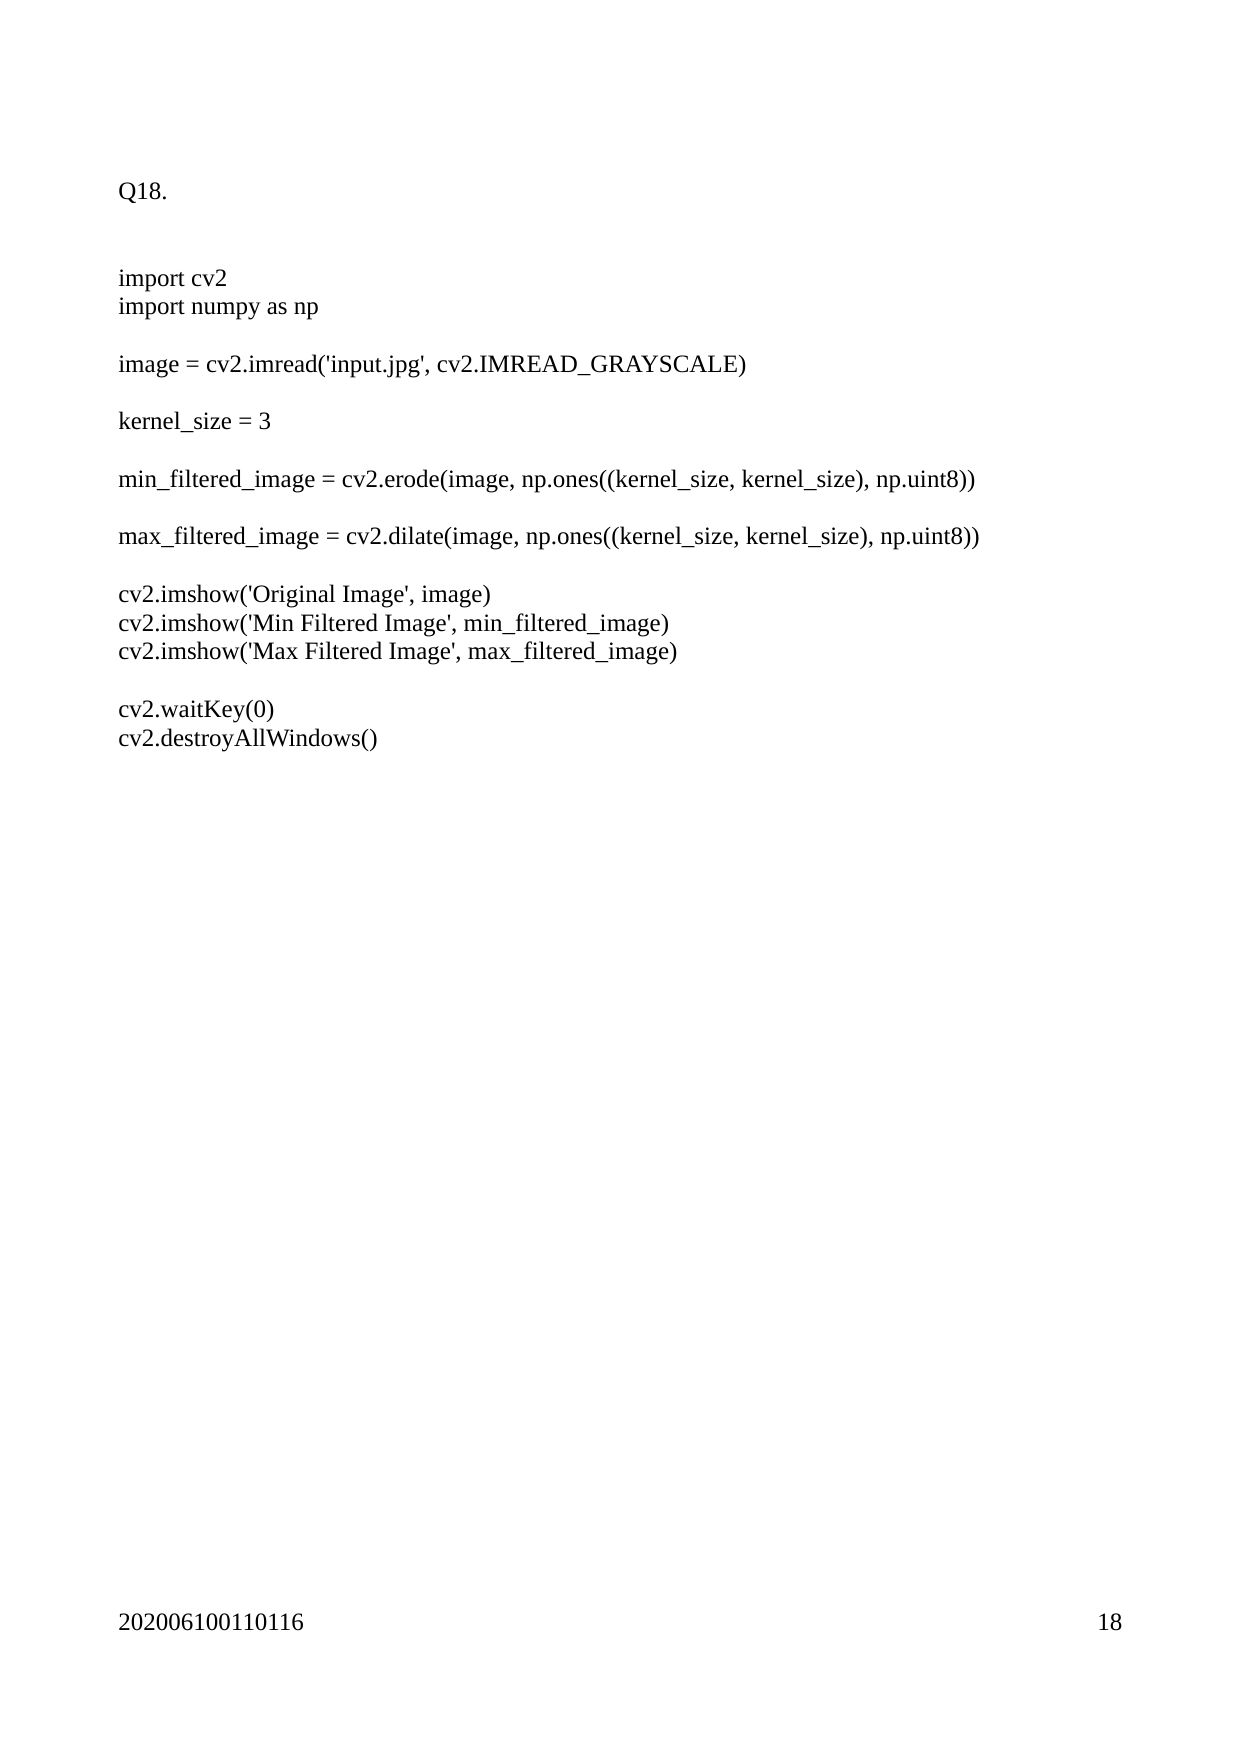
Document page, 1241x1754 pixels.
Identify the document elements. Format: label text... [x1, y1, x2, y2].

text cv2.imshow('Original Image', image) [118, 579, 1122, 608]
text cv2.waitKey(0) [118, 694, 1122, 723]
text image = cv2.imread('input.jpg', cv2.IMREAD_GRAYSCALE) [118, 349, 1122, 378]
text max_filtered_image = cv2.dilate(image, np.ones((kernel_size, kernel_size), np.uint8)) [118, 521, 1122, 550]
text cv2.imshow('Min Filtered Image', min_filtered_image) [118, 608, 1122, 636]
text kernel_size = 3 [118, 406, 1122, 435]
text min_filtered_image = cv2.erode(image, np.ones((kernel_size, kernel_size), np.uint8)) [118, 464, 1122, 493]
text cv2.imshow('Max Filtered Image', max_filtered_image) [118, 636, 1122, 665]
text import cv2 [118, 263, 1122, 291]
text import numpy as np [118, 291, 1122, 320]
text Q18. [118, 176, 1122, 205]
text cv2.destroyAllWindows() [118, 723, 1122, 751]
